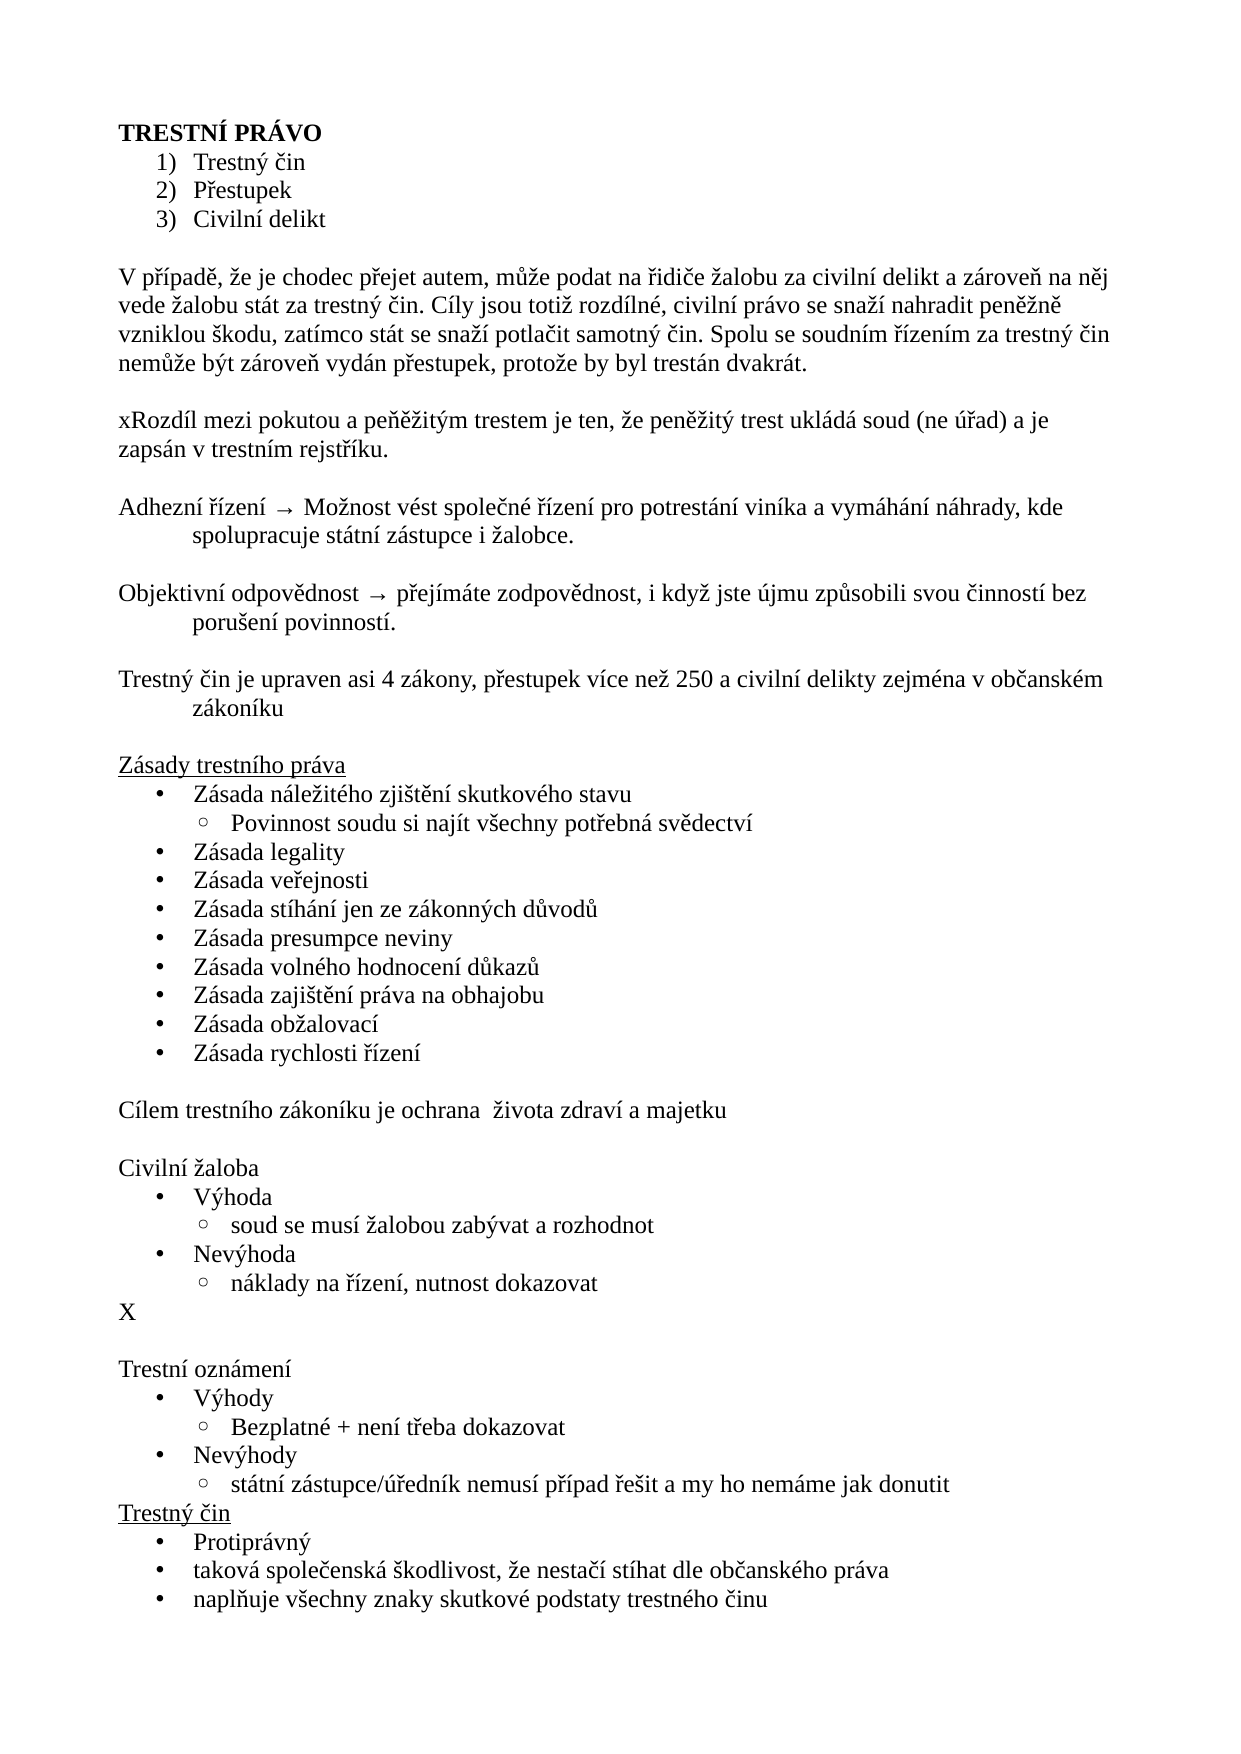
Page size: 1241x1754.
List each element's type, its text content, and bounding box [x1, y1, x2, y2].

text Trestní oznámení [118, 1354, 1122, 1383]
list naplňuje všechny znaky skutkové podstaty trestného činu [156, 1584, 1122, 1613]
list Zásada obžalovací [156, 1009, 1122, 1038]
list Výhody [156, 1383, 1122, 1412]
list soud se musí žalobou zabývat a rozhodnot [193, 1211, 1122, 1239]
list Zásada veřejnosti [156, 866, 1122, 894]
text X [118, 1297, 1122, 1326]
text TRESTNÍ PRÁVO [118, 118, 1122, 147]
list náklady na řízení, nutnost dokazovat [193, 1268, 1122, 1297]
text Trestný čin je upraven asi 4 zákony, přestupek více než 250 a civilní delikty zejména v občanském zákoníku [118, 664, 1122, 722]
list Přestupek [156, 176, 1122, 204]
list Zásada stíhání jen ze zákonných důvodů [156, 894, 1122, 923]
text Civilní žaloba [118, 1153, 1122, 1182]
text Zásady trestního práva [118, 751, 1122, 779]
text xRozdíl mezi pokutou a peňěžitým trestem je ten, že peněžitý trest ukládá soud (ne úřad) a je zapsán v trestním rejstříku. [118, 406, 1122, 463]
text Adhezní řízení → Možnost vést společné řízení pro potrestání viníka a vymáhání náhrady, kde spolupracuje státní zástupce i žalobce. [118, 492, 1122, 549]
list Zásada zajištění práva na obhajobu [156, 981, 1122, 1009]
list taková společenská škodlivost, že nestačí stíhat dle občanského práva [156, 1556, 1122, 1584]
list Zásada presumpce neviny [156, 923, 1122, 952]
list Povinnost soudu si najít všechny potřebná svědectví [193, 808, 1122, 837]
list Nevýhoda [156, 1239, 1122, 1268]
list Výhoda [156, 1182, 1122, 1211]
list Bezplatné + není třeba dokazovat [193, 1412, 1122, 1441]
list Zásada náležitého zjištění skutkového stavu [156, 779, 1122, 808]
list Zásada legality [156, 837, 1122, 866]
list Zásada rychlosti řízení [156, 1038, 1122, 1067]
list Civilní delikt [156, 204, 1122, 233]
text Trestný čin [118, 1498, 1122, 1527]
list Protiprávný [156, 1527, 1122, 1556]
list Zásada volného hodnocení důkazů [156, 952, 1122, 981]
list Nevýhody [156, 1441, 1122, 1469]
list státní zástupce/úředník nemusí případ řešit a my ho nemáme jak donutit [193, 1469, 1122, 1498]
text Objektivní odpovědnost → přejímáte zodpovědnost, i když jste újmu způsobili svou činností bez porušení povinností. [118, 578, 1122, 636]
text V případě, že je chodec přejet autem, může podat na řidiče žalobu za civilní delikt a zároveň na něj vede žalobu stát za trestný čin. Cíly jsou totiž rozdílné, civilní právo se snaží nahradit peněžně vzniklou škodu, zatímco stát se snaží potlačit samotný čin. Spolu se soudním řízením za trestný čin nemůže být zároveň vydán přestupek, protože by byl trestán dvakrát. [118, 262, 1122, 377]
text Cílem trestního zákoníku je ochrana života zdraví a majetku [118, 1096, 1122, 1124]
list Trestný čin [156, 147, 1122, 176]
